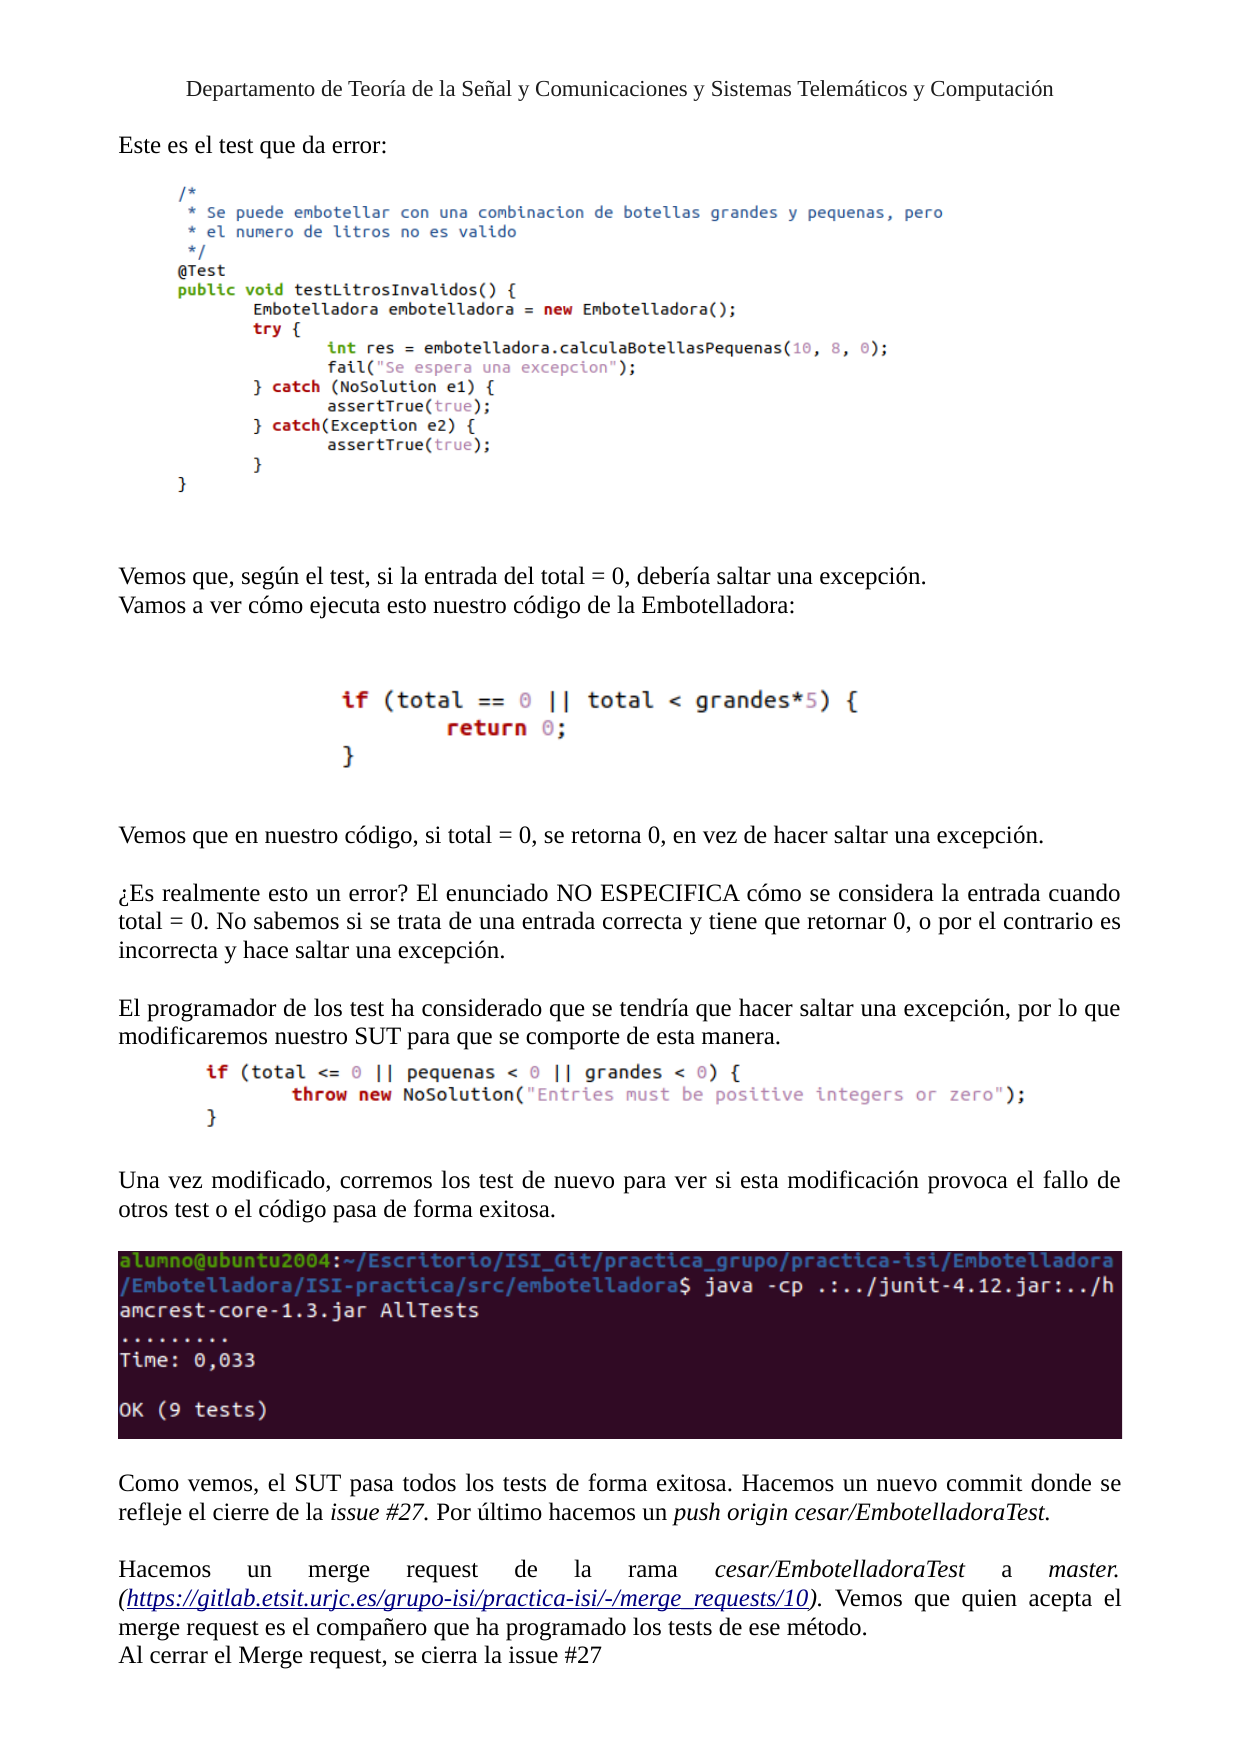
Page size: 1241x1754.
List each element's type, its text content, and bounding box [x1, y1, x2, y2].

picture [169, 176, 969, 505]
picture [118, 1251, 1123, 1439]
text ¿Es realmente esto un error? El enunciado NO ESPECIFICA cómo se considera la entrada cuando total = 0. No sabemos si se trata de una entrada correcta y tiene que retornar 0, o por el contrario es incorrecta y hace saltar una excepción. [118, 878, 1122, 964]
text Vemos que, según el test, si la entrada del total = 0, debería saltar una excepción. [118, 561, 1122, 590]
text Vamos a ver cómo ejecuta esto nuestro código de la Embotelladora: [118, 590, 1122, 619]
text Vemos que en nuestro código, si total = 0, se retorna 0, en vez de hacer saltar una excepción. [118, 820, 1122, 849]
text Hacemos un merge request de la rama cesar/EmbotelladoraTest a master. (https://gitlab.etsit.urjc.es/grupo-isi/practica-isi/-/merge_requests/10). Vemos que quien acepta el merge request es el compañero que ha programado los tests de ese método. [118, 1554, 1122, 1640]
picture [330, 673, 891, 786]
picture [194, 1050, 1047, 1133]
text Una vez modificado, corremos los test de nuevo para ver si esta modificación provoca el fallo de otros test o el código pasa de forma exitosa. [118, 1165, 1122, 1223]
text Como vemos, el SUT pasa todos los tests de forma exitosa. Hacemos un nuevo commit donde se refleje el cierre de la issue #27. Por último hacemos un push origin cesar/EmbotelladoraTest. [118, 1468, 1122, 1525]
text Este es el test que da error: [118, 130, 1122, 159]
text Al cerrar el Merge request, se cierra la issue #27 [118, 1640, 1122, 1669]
text El programador de los test ha considerado que se tendría que hacer saltar una excepción, por lo que modificaremos nuestro SUT para que se comporte de esta manera. [118, 993, 1122, 1050]
